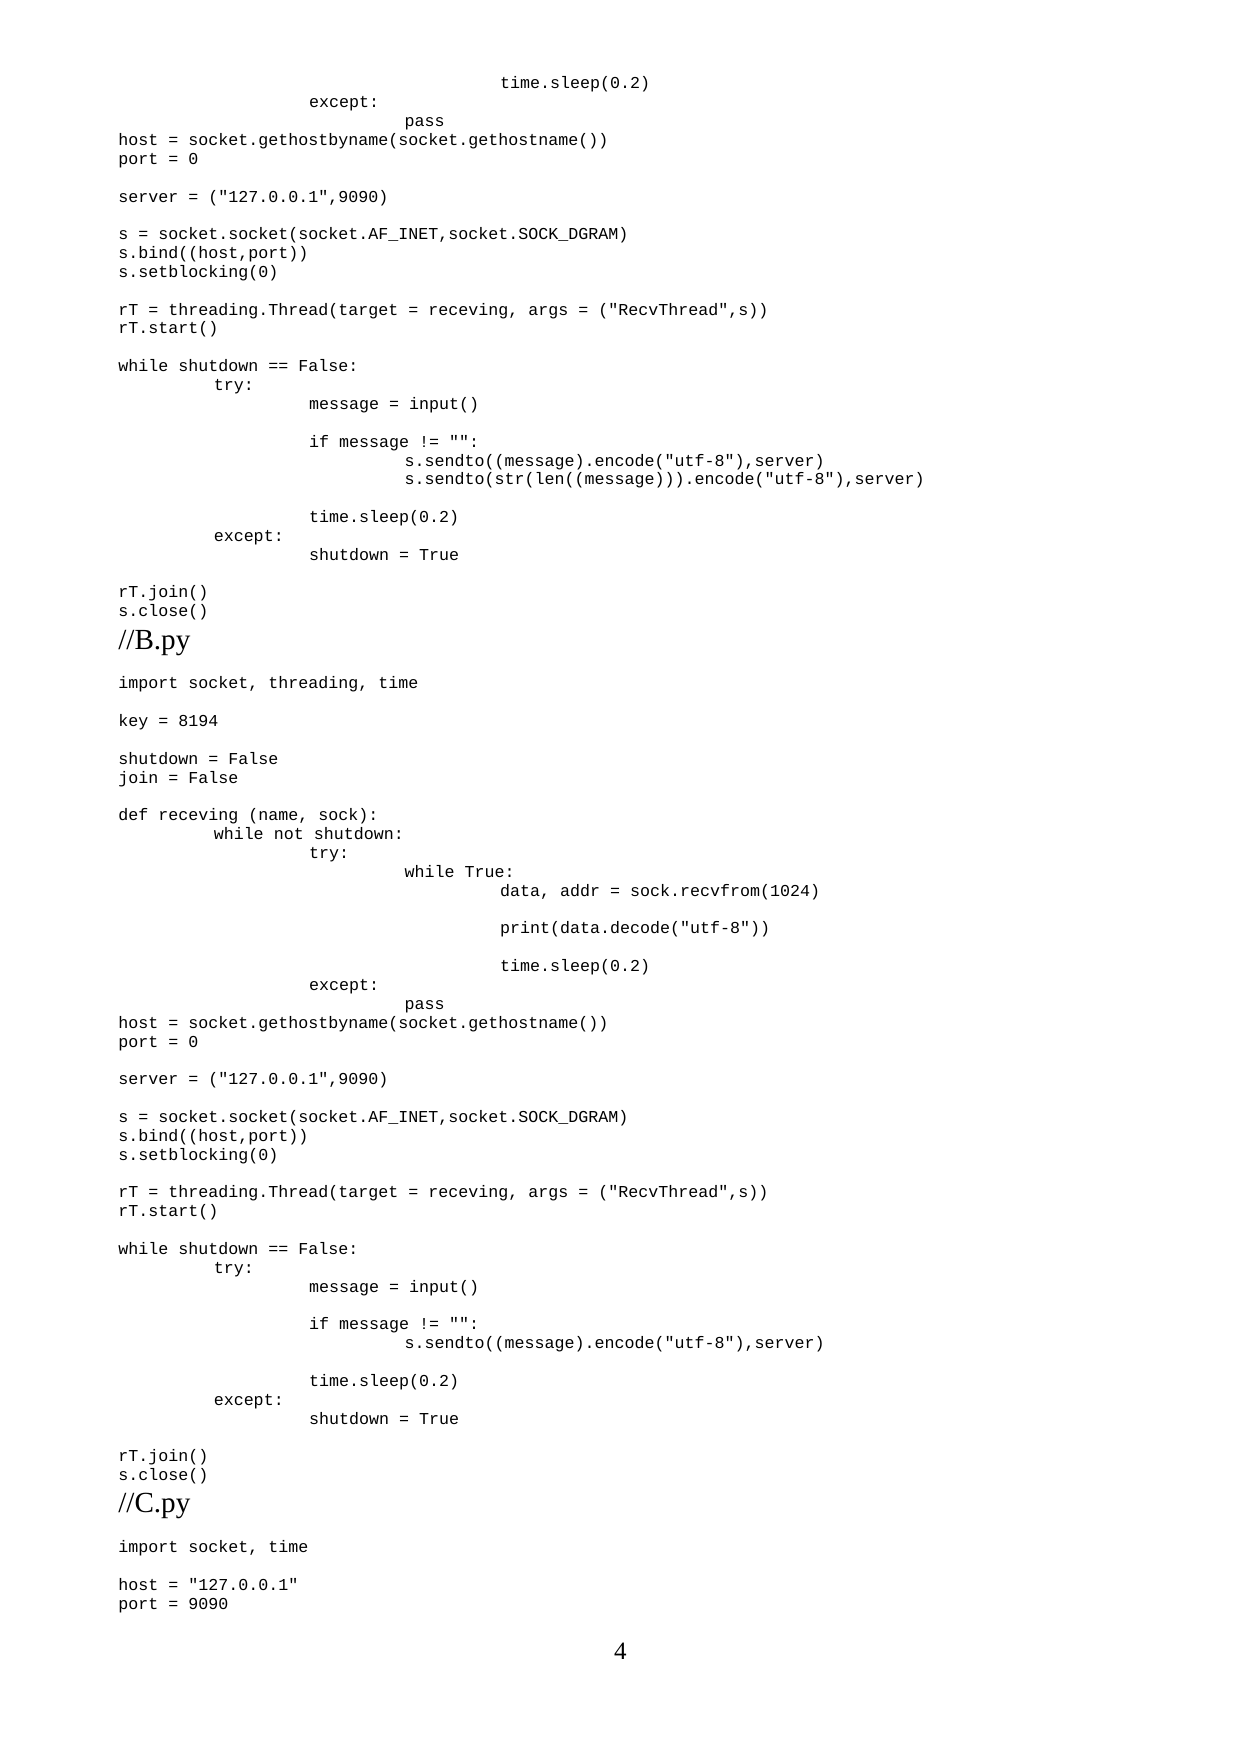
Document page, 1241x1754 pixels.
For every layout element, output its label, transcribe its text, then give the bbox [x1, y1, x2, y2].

text except: [118, 94, 1122, 113]
text server = ("127.0.0.1",9090) [118, 188, 1122, 207]
text s = socket.socket(socket.AF_INET,socket.SOCK_DGRAM) [118, 1108, 1122, 1127]
text host = "127.0.0.1" [118, 1576, 1122, 1595]
text rT.join() [118, 1448, 1122, 1467]
text port = 0 [118, 1033, 1122, 1052]
text //C.py [118, 1486, 1122, 1519]
text pass [118, 995, 1122, 1014]
text rT.join() [118, 584, 1122, 603]
text try: [118, 377, 1122, 396]
text time.sleep(0.2) [118, 958, 1122, 977]
text while shutdown == False: [118, 358, 1122, 377]
text try: [118, 844, 1122, 863]
text print(data.decode("utf-8")) [118, 920, 1122, 939]
text s.bind((host,port)) [118, 1127, 1122, 1146]
text time.sleep(0.2) [118, 75, 1122, 94]
text if message != "": [118, 433, 1122, 452]
text time.sleep(0.2) [118, 1372, 1122, 1391]
text s.close() [118, 603, 1122, 622]
text time.sleep(0.2) [118, 509, 1122, 527]
text join = False [118, 769, 1122, 788]
text s.sendto(str(len((message))).encode("utf-8"),server) [118, 471, 1122, 490]
text s = socket.socket(socket.AF_INET,socket.SOCK_DGRAM) [118, 226, 1122, 245]
text except: [118, 1391, 1122, 1410]
text host = socket.gethostbyname(socket.gethostname()) [118, 1014, 1122, 1033]
text shutdown = False [118, 750, 1122, 769]
text host = socket.gethostbyname(socket.gethostname()) [118, 132, 1122, 150]
text message = input() [118, 396, 1122, 414]
text rT = threading.Thread(target = receving, args = ("RecvThread",s)) [118, 1184, 1122, 1203]
text while shutdown == False: [118, 1241, 1122, 1259]
text //B.py [118, 622, 1122, 655]
text s.sendto((message).encode("utf-8"),server) [118, 452, 1122, 471]
text s.sendto((message).encode("utf-8"),server) [118, 1335, 1122, 1354]
text port = 9090 [118, 1595, 1122, 1614]
text shutdown = True [118, 546, 1122, 565]
text s.bind((host,port)) [118, 245, 1122, 263]
text rT.start() [118, 1203, 1122, 1222]
text try: [118, 1259, 1122, 1278]
text while True: [118, 863, 1122, 882]
text import socket, threading, time [118, 675, 1122, 694]
text key = 8194 [118, 713, 1122, 731]
text while not shutdown: [118, 826, 1122, 844]
text shutdown = True [118, 1410, 1122, 1429]
text s.setblocking(0) [118, 1146, 1122, 1165]
text rT = threading.Thread(target = receving, args = ("RecvThread",s)) [118, 301, 1122, 320]
text message = input() [118, 1278, 1122, 1297]
text import socket, time [118, 1539, 1122, 1558]
text s.close() [118, 1467, 1122, 1486]
text pass [118, 113, 1122, 132]
text port = 0 [118, 150, 1122, 169]
text if message != "": [118, 1316, 1122, 1335]
text def receving (name, sock): [118, 807, 1122, 826]
text rT.start() [118, 320, 1122, 339]
text except: [118, 527, 1122, 546]
text server = ("127.0.0.1",9090) [118, 1071, 1122, 1090]
text s.setblocking(0) [118, 263, 1122, 282]
text data, addr = sock.recvfrom(1024) [118, 882, 1122, 901]
text except: [118, 977, 1122, 995]
